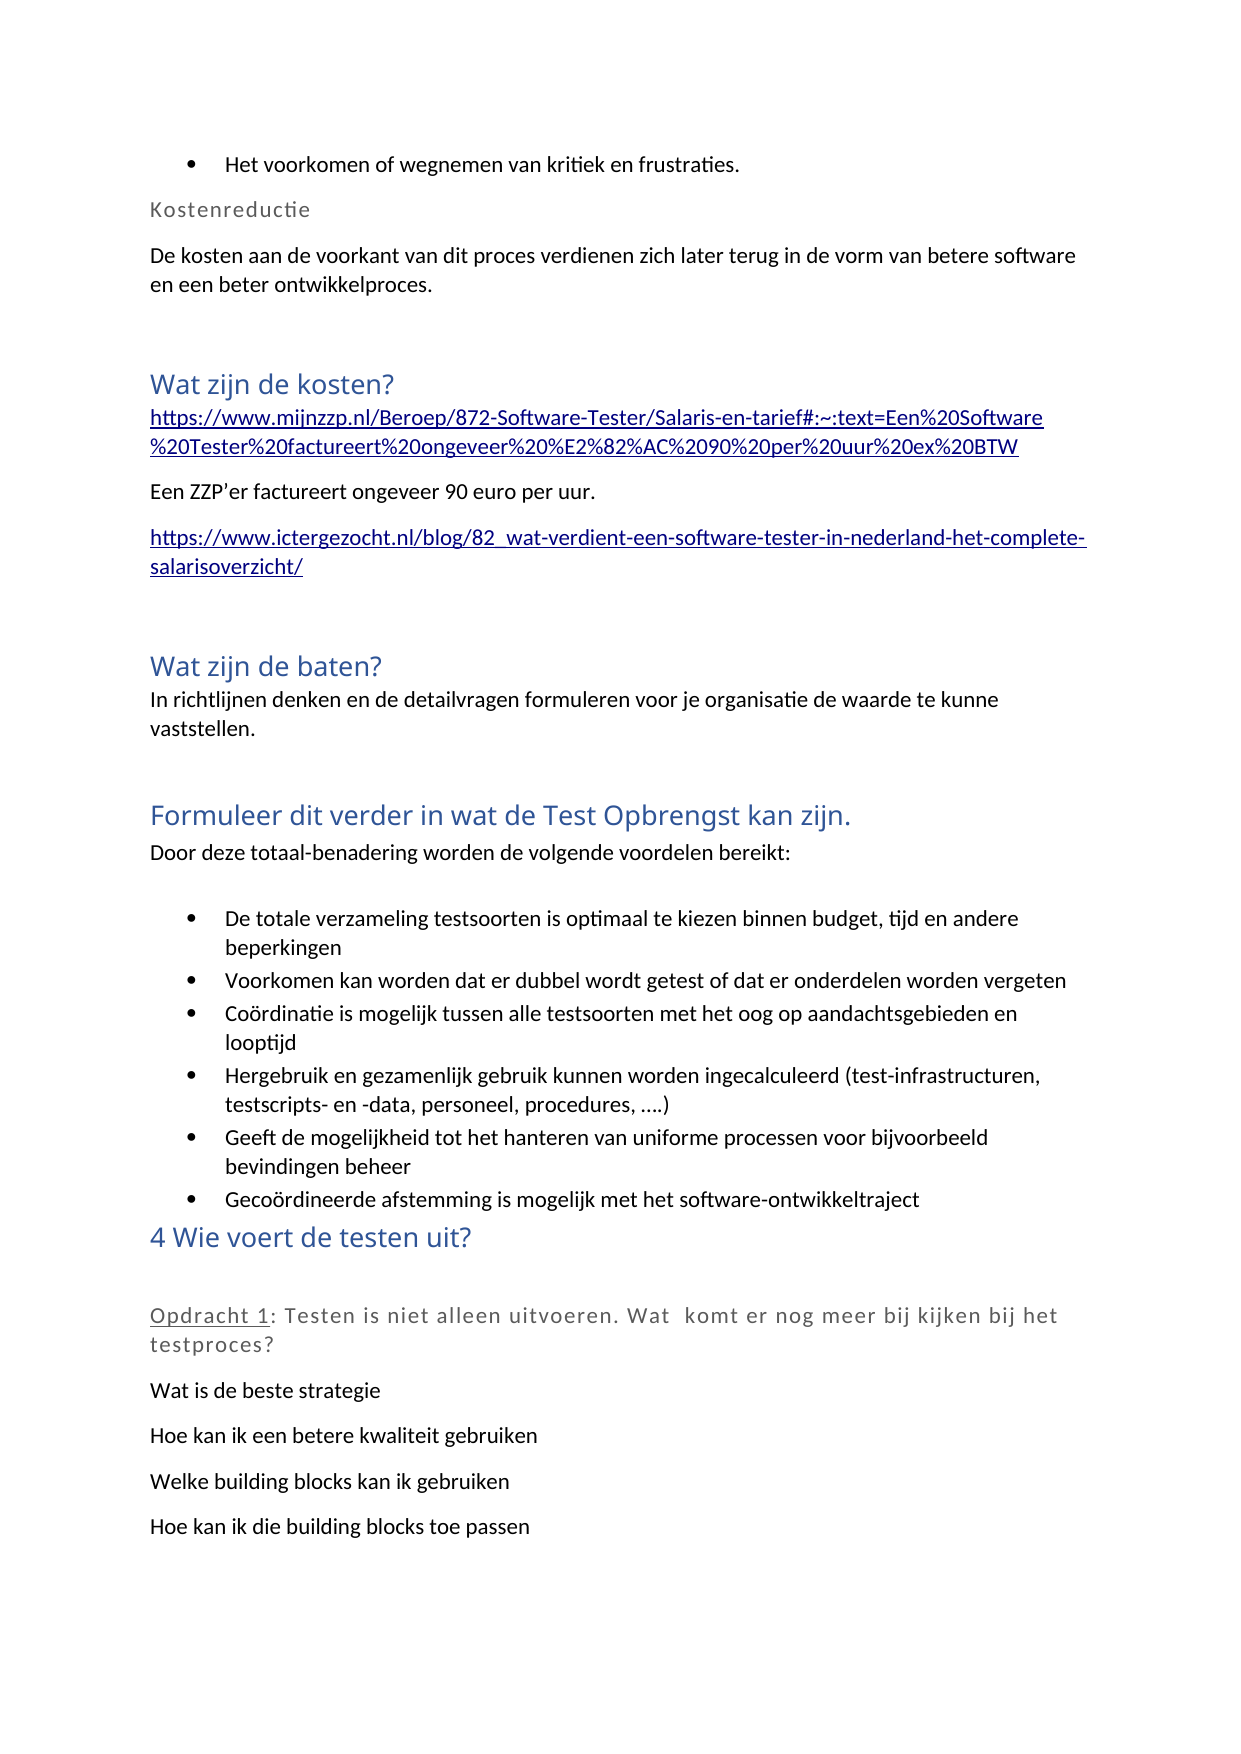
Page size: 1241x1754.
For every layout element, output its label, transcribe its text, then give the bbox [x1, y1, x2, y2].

list Hergebruik en gezamenlijk gebruik kunnen worden ingecalculeerd (test-infrastructuren, testscripts- en -data, personeel, procedures, ….) [187, 1061, 1090, 1118]
text https://www.ictergezocht.nl/blog/82_wat-verdient-een-software-tester-in-nederland-het-complete-salarisoverzicht/ [150, 523, 1090, 580]
text https://www.mijnzzp.nl/Beroep/872-Software-Tester/Salaris-en-tarief#:~:text=Een%20Software%20Tester%20factureert%20ongeveer%20%E2%82%AC%2090%20per%20uur%20ex%20BTW [150, 403, 1090, 460]
list Het voorkomen of wegnemen van kritiek en frustraties. [187, 150, 1090, 178]
text Kostenreductie [150, 196, 1090, 223]
text Een ZZP’er factureert ongeveer 90 euro per uur. [150, 477, 1090, 505]
list Gecoördineerde afstemming is mogelijk met het software-ontwikkeltraject [187, 1185, 1090, 1213]
list Coördinatie is mogelijk tussen alle testsoorten met het oog op aandachtsgebieden en looptijd [187, 999, 1090, 1056]
subtitle Wat zijn de kosten? [150, 365, 1090, 402]
subtitle Formuleer dit verder in wat de Test Opbrengst kan zijn. [150, 796, 1090, 833]
list De totale verzameling testsoorten is optimaal te kiezen binnen budget, tijd en andere beperkingen [187, 904, 1090, 961]
text Hoe kan ik een betere kwaliteit gebruiken [150, 1421, 1090, 1449]
subtitle 4 Wie voert de testen uit? [150, 1218, 1090, 1255]
subtitle Door deze totaal-benadering worden de volgende voordelen bereikt: [150, 838, 1090, 867]
text Welke building blocks kan ik gebruiken [150, 1467, 1090, 1495]
list Voorkomen kan worden dat er dubbel wordt getest of dat er onderdelen worden vergeten [187, 966, 1090, 994]
text De kosten aan de voorkant van dit proces verdienen zich later terug in de vorm van betere software en een beter ontwikkelproces. [150, 241, 1090, 298]
text In richtlijnen denken en de detailvragen formuleren voor je organisatie de waarde te kunne vaststellen. [150, 685, 1090, 742]
list Geeft de mogelijkheid tot het hanteren van uniforme processen voor bijvoorbeeld bevindingen beheer [187, 1123, 1090, 1180]
text Wat is de beste strategie [150, 1376, 1090, 1404]
text Opdracht 1: Testen is niet alleen uitvoeren. Wat komt er nog meer bij kijken bij het testproces? [150, 1302, 1090, 1358]
text Hoe kan ik die building blocks toe passen [150, 1512, 1090, 1541]
subtitle Wat zijn de baten? [150, 647, 1090, 684]
